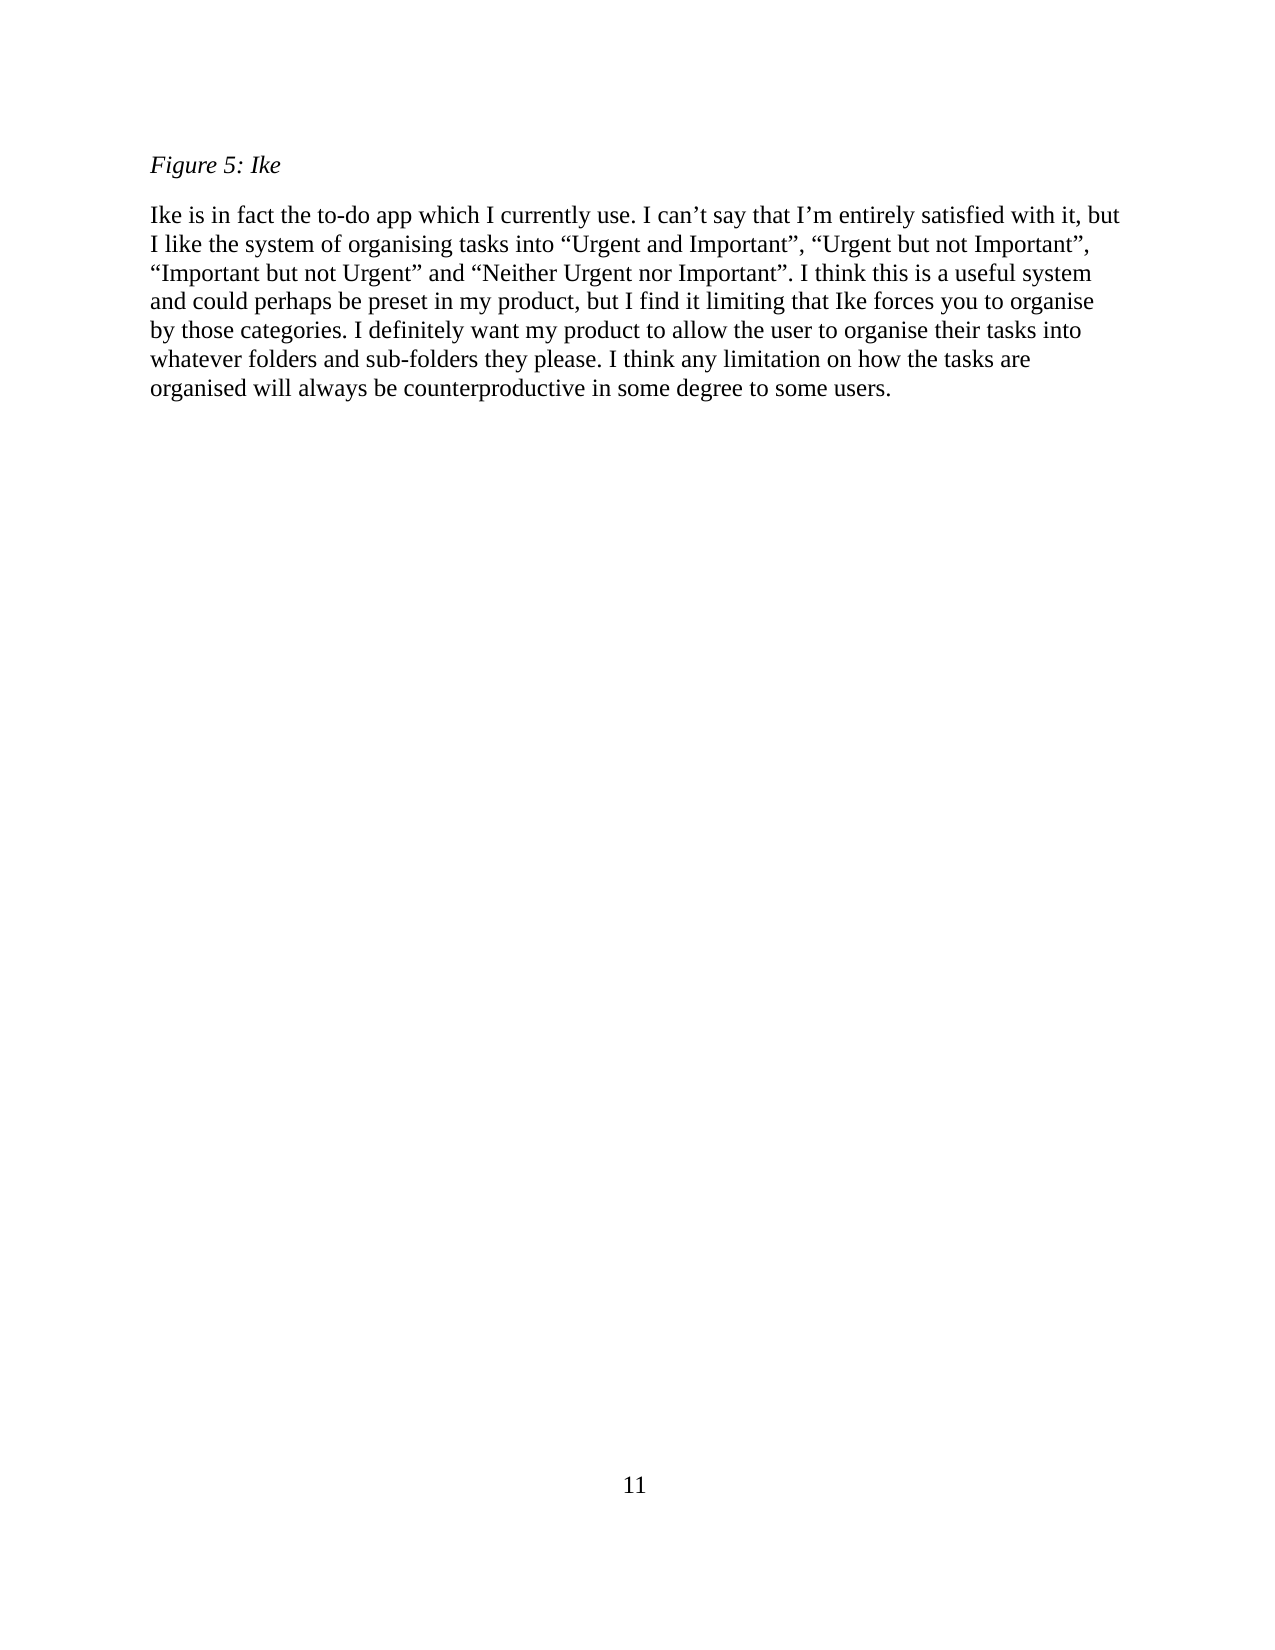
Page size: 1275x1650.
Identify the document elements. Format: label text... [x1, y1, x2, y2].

text Figure 5: Ike [150, 150, 1125, 179]
text Ike is in fact the to-do app which I currently use. I can’t say that I’m entirely satisfied with it, but I like the system of organising tasks into “Urgent and Important”, “Urgent but not Important”, “Important but not Urgent” and “Neither Urgent nor Important”. I think this is a useful system and could perhaps be preset in my product, but I find it limiting that Ike forces you to organise by those categories. I definitely want my product to allow the user to organise their tasks into whatever folders and sub-folders they please. I think any limitation on how the tasks are organised will always be counterproductive in some degree to some users. [150, 200, 1125, 430]
